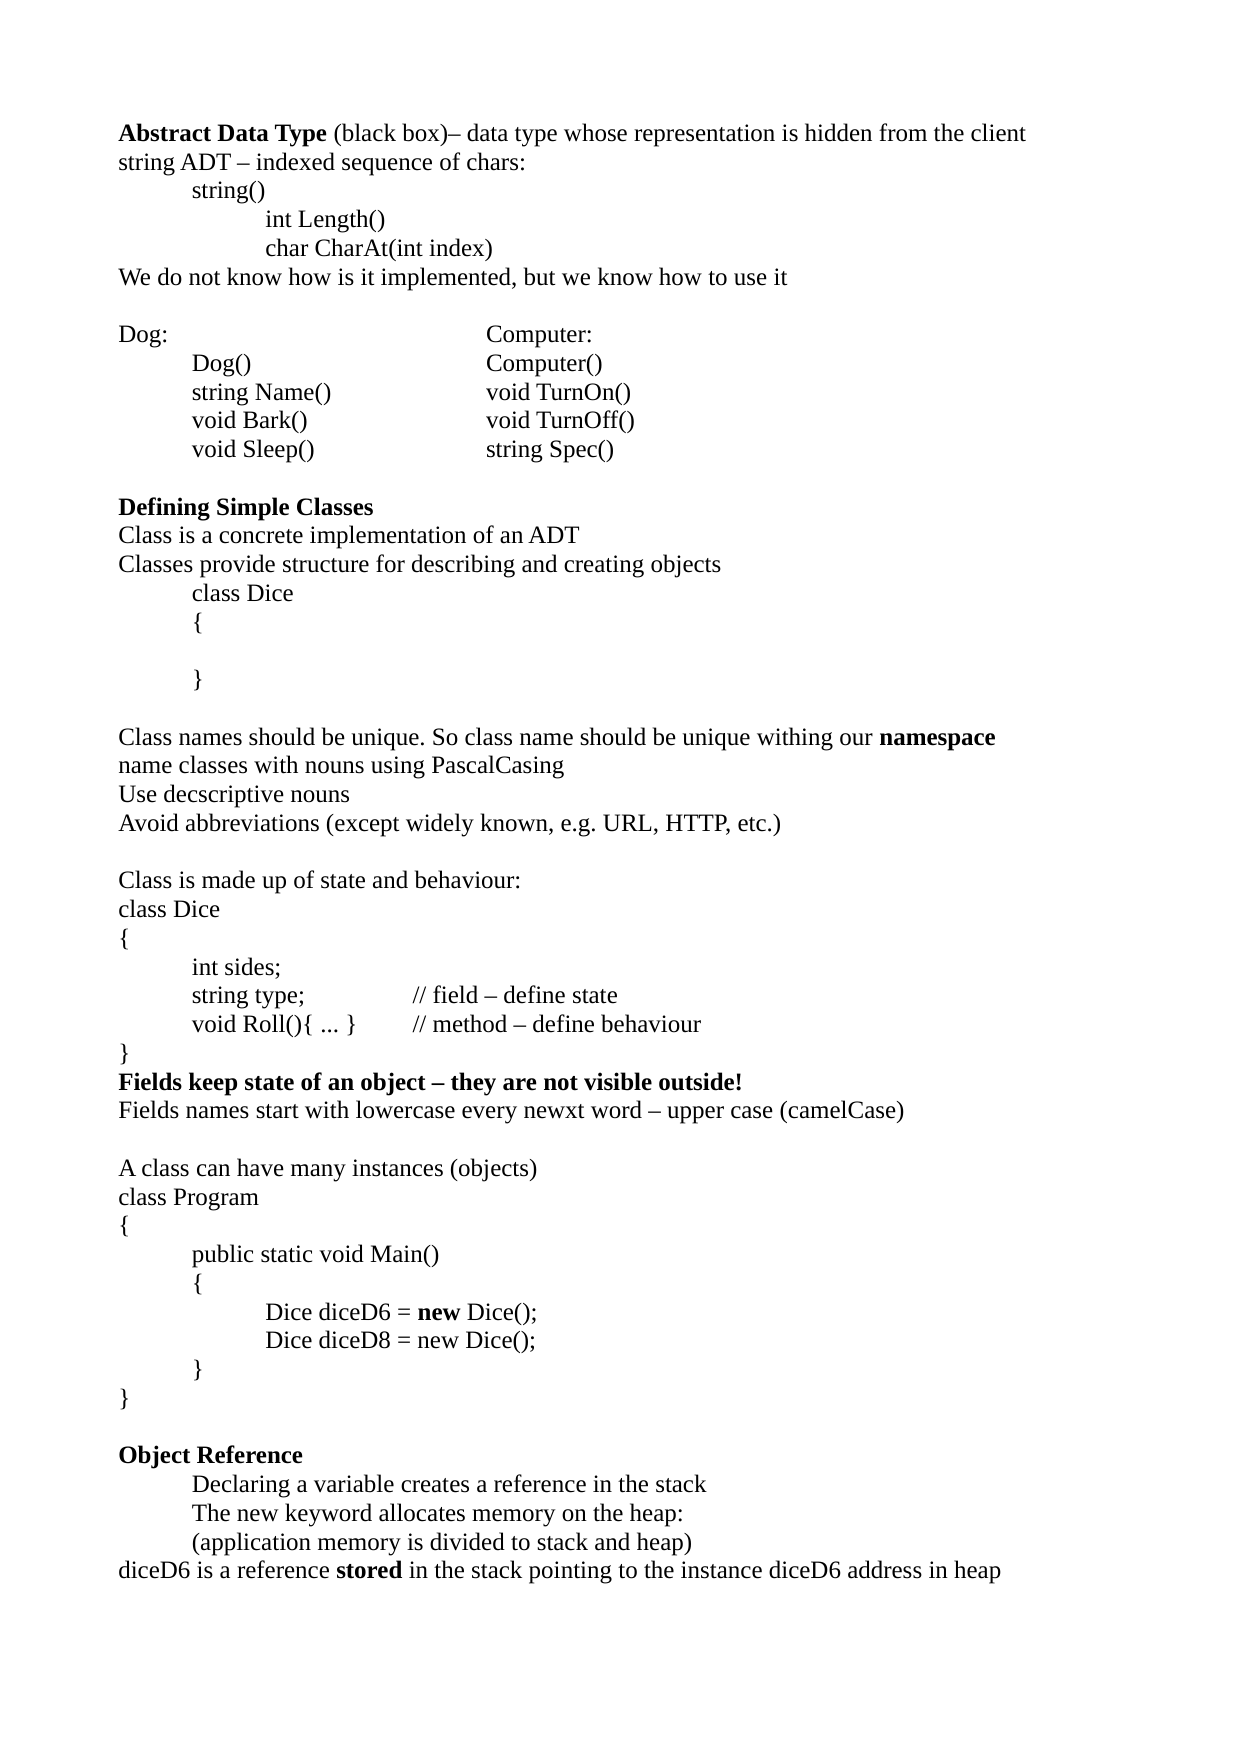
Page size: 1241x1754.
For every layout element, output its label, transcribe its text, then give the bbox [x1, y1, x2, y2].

text We do not know how is it implemented, but we know how to use it [118, 262, 1122, 291]
text Classes provide structure for describing and creating objects [118, 549, 1122, 578]
text Abstract Data Type (black box)– data type whose representation is hidden from the client [118, 118, 1122, 147]
text Defining Simple Classes [118, 492, 1122, 521]
text int sides; [118, 952, 1122, 981]
text Fields keep state of an object – they are not visible outside! [118, 1067, 1122, 1096]
text int Length() [118, 204, 1122, 233]
text { [118, 607, 1122, 636]
text class Program [118, 1182, 1122, 1211]
text name classes with nouns using PascalCasing [118, 751, 1122, 779]
text Class names should be unique. So class name should be unique withing our namespace [118, 722, 1122, 751]
text } [118, 1038, 1122, 1067]
text Declaring a variable creates a reference in the stack [118, 1469, 1122, 1498]
text Object Reference [118, 1441, 1122, 1469]
text { [118, 1211, 1122, 1239]
text string() [118, 176, 1122, 204]
text void Sleep() string Spec() [118, 434, 1122, 463]
text } [118, 1383, 1122, 1412]
text A class can have many instances (objects) [118, 1153, 1122, 1182]
text class Dice [118, 578, 1122, 607]
text string Name() void TurnOn() [118, 377, 1122, 406]
text Fields names start with lowercase every newxt word – upper case (camelCase) [118, 1096, 1122, 1124]
text char CharAt(int index) [118, 233, 1122, 262]
text void Bark() void TurnOff() [118, 406, 1122, 434]
text void Roll(){ ... } // method – define behaviour [118, 1009, 1122, 1038]
text } [118, 1354, 1122, 1383]
text The new keyword allocates memory on the heap: [118, 1498, 1122, 1527]
text Avoid abbreviations (except widely known, e.g. URL, HTTP, etc.) [118, 808, 1122, 837]
text string type; // field – define state [118, 981, 1122, 1009]
text Dice diceD8 = new Dice(); [118, 1326, 1122, 1354]
text Dog() Computer() [118, 348, 1122, 377]
text diceD6 is a reference stored in the stack pointing to the instance diceD6 address in heap [118, 1556, 1122, 1584]
text class Dice [118, 894, 1122, 923]
text Dog: Computer: [118, 319, 1122, 348]
text Class is a concrete implementation of an ADT [118, 521, 1122, 549]
text string ADT – indexed sequence of chars: [118, 147, 1122, 176]
text { [118, 923, 1122, 952]
text public static void Main() [118, 1239, 1122, 1268]
text Use decscriptive nouns [118, 779, 1122, 808]
text Dice diceD6 = new Dice(); [118, 1297, 1122, 1326]
text { [118, 1268, 1122, 1297]
text } [118, 664, 1122, 693]
text Class is made up of state and behaviour: [118, 866, 1122, 894]
text (application memory is divided to stack and heap) [118, 1527, 1122, 1556]
